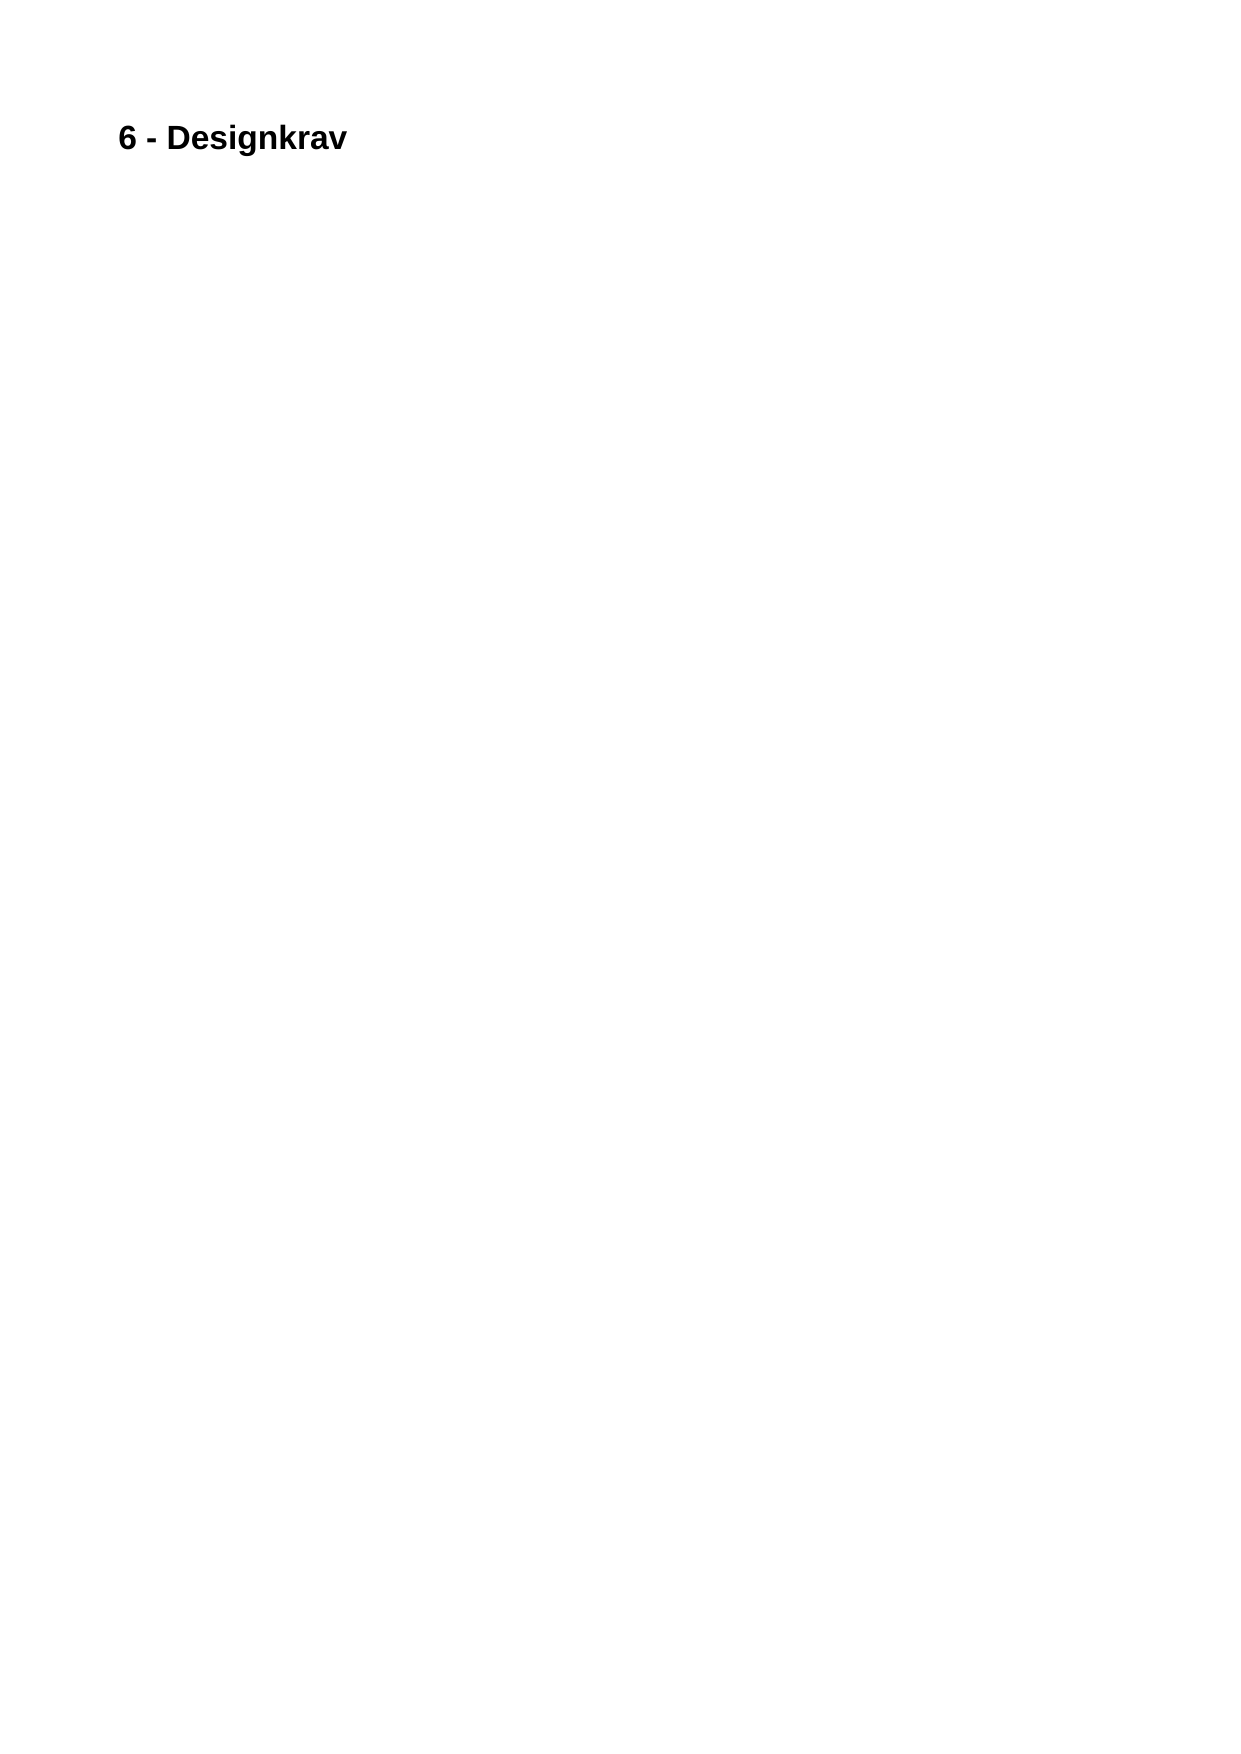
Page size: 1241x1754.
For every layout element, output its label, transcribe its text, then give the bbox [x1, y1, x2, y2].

subtitle 6 - Designkrav [118, 118, 1122, 157]
